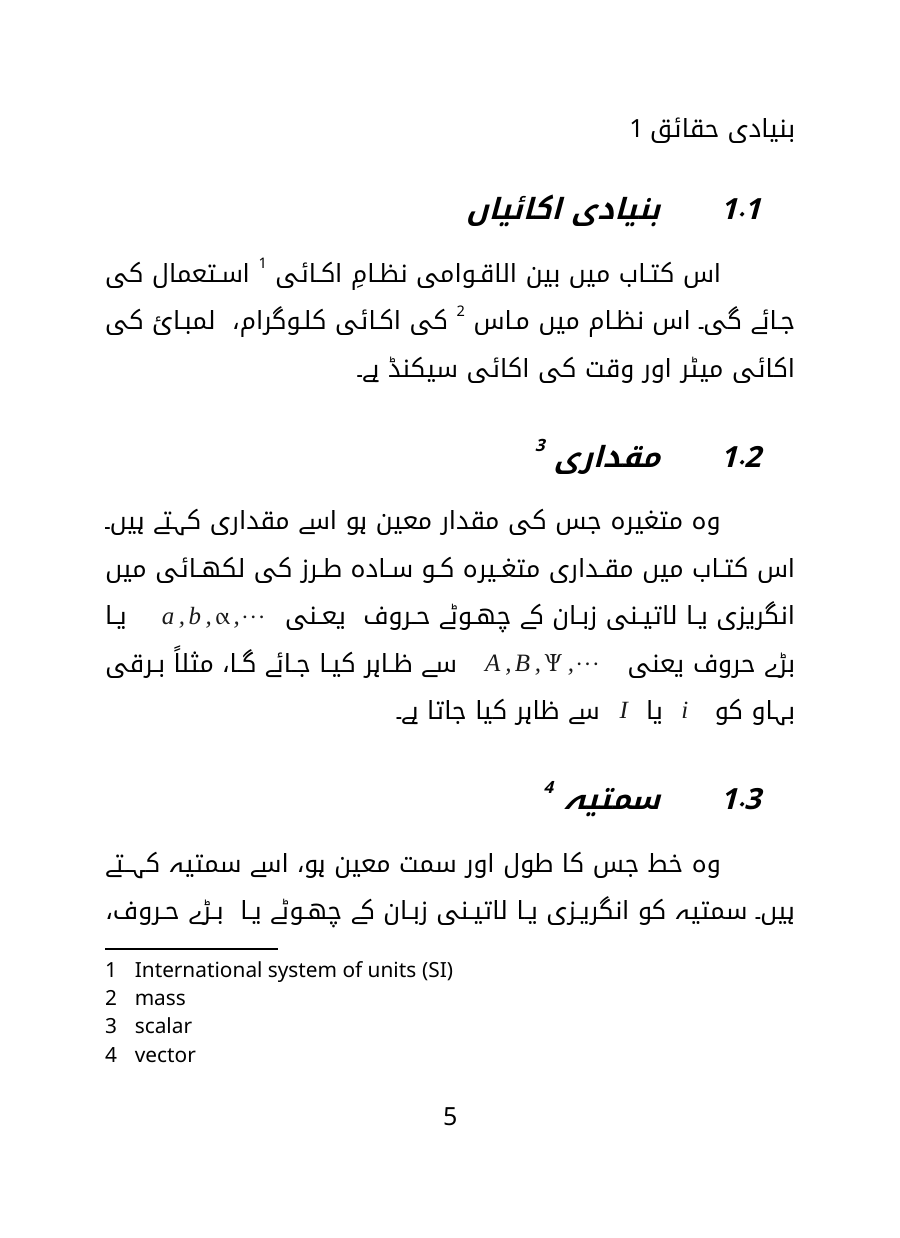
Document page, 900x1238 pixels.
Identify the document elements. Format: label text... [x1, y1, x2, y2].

list scalar [105, 1012, 795, 1040]
subtitle سمتیہ [105, 772, 720, 827]
text وہ متغیرہ جس کی مقدار معین ہو اسے مقداری کہتے ہیں۔ اس کتاب میں مقداری متغیرہ کو سادہ طرز کی لکھائی میں انگریزی یا لاتینی زبان کے چھوٹے حروف یعنی یا بڑے حروف یعنی سے ظاہر کیا جائے گا، مثلاً برقی بہاو کو یاسے ظاہر کیا جاتا ہے۔ [105, 498, 795, 735]
text اس کتاب میں بین الاقوامی نظامِ اکائی استعمال کی جائے گی۔ اس نظام میں ماس کی اکائی کلوگرام، لمبائ کی اکائی میٹر اور وقت کی اکائی سیکنڈ ہے۔ [105, 250, 795, 392]
text mass [105, 983, 795, 1012]
subtitle بنیادی اکائیاں [105, 182, 720, 238]
text International system of units (SI) [105, 955, 795, 983]
subtitle مقداری [105, 430, 720, 485]
text وہ خط جس کا طول اور سمت معین ہو، اسے سمتیہ کہتے ہیں۔ سمتیہ کو انگریزی یا لاتینی زبان کے چھوٹے یا بڑے حروف، جن کو موٹے طرز کی لکھائی میں لکھا گیا ہو، سے ظاہر کیا جائے گا، مثلاً طاقت کو سے ظاہر کیا جائے گا۔یہاں شکل 1.1 سے رجوع کرنا بہتر ہے۔ ایک ایسا سمتیہ جس کی طول ایک ہو، کو اکائی سمتیہ کہتے ہیں۔ اس کتاب میں اکائی سمتیہ کو انگریزی کے پہلے حرف جس کو موٹے طرز کی لکھائ میں لکھا گیا ہو اور جس پر ٹوپی کا نشان ہو سے ظاہر کیا جائے گا، مثلاً اکائی سمتیہخلاء کی تین عمودی سمتوں کو ظاہر کرتے ہیں۔میں، چوٹی لکھائی میں، اس بات کی یاد دہانی کراتا ہے کہ یہ سمتیہ خلاء کی سمت کو ظاہر کرتا ہے۔ اگر کسی سمتیہ کی طول اور اس کی سمت کو علیحدہ علیحدہ لکھنا ہو تو اس کے طول کو ظاہر کرنے کے لئے سادہ طرز کی لکھائ میں وہی حرف استعمال کیا جائے گا جو اس سمتیہ کو ظاہر کرنے کے لئے، موٹے طرز کی لکھائی میں، استعمال کیا گیا ہو۔ یعنی سمتیہکی طول کوسے ظاہر کیا جائے گا۔ شکل میں سمتیہ کی طول، چار کے برابر ہے۔ اگر کسی سمتیہ کی سمت میں ایک اکائی سمتیہ بنایا جائے تو یہ اکائی سمتیہ اس سمتیہ کی سمت کو ظاہر کرتا ہے۔جیسے پہلے ذکر ہوا ہے ایسے اکائی سمتیہ کو انگریزی کے پہلے حرف، جس کو موٹے طرز کی لکھائ میں لکھا گیا ہو اور جس پر ٹوپی کا نشان ہو، سے ظاہر کیا جائے گا یعنی سمتیہکی سمت کوسے ظاہر کیا جائے گا۔یہاں، چوٹی لکھائی میں ، اس بات کی یاد دہانی کراتا ہے کہ یہ اکائی سمتیہ کی سمت کو ظاہر کر رہا ہے۔ شکل میں چونکہ طاقت دائیں جانب کو ہے لہٰذا اور برابر ہیں۔ [105, 840, 795, 935]
list vector [105, 1040, 795, 1068]
